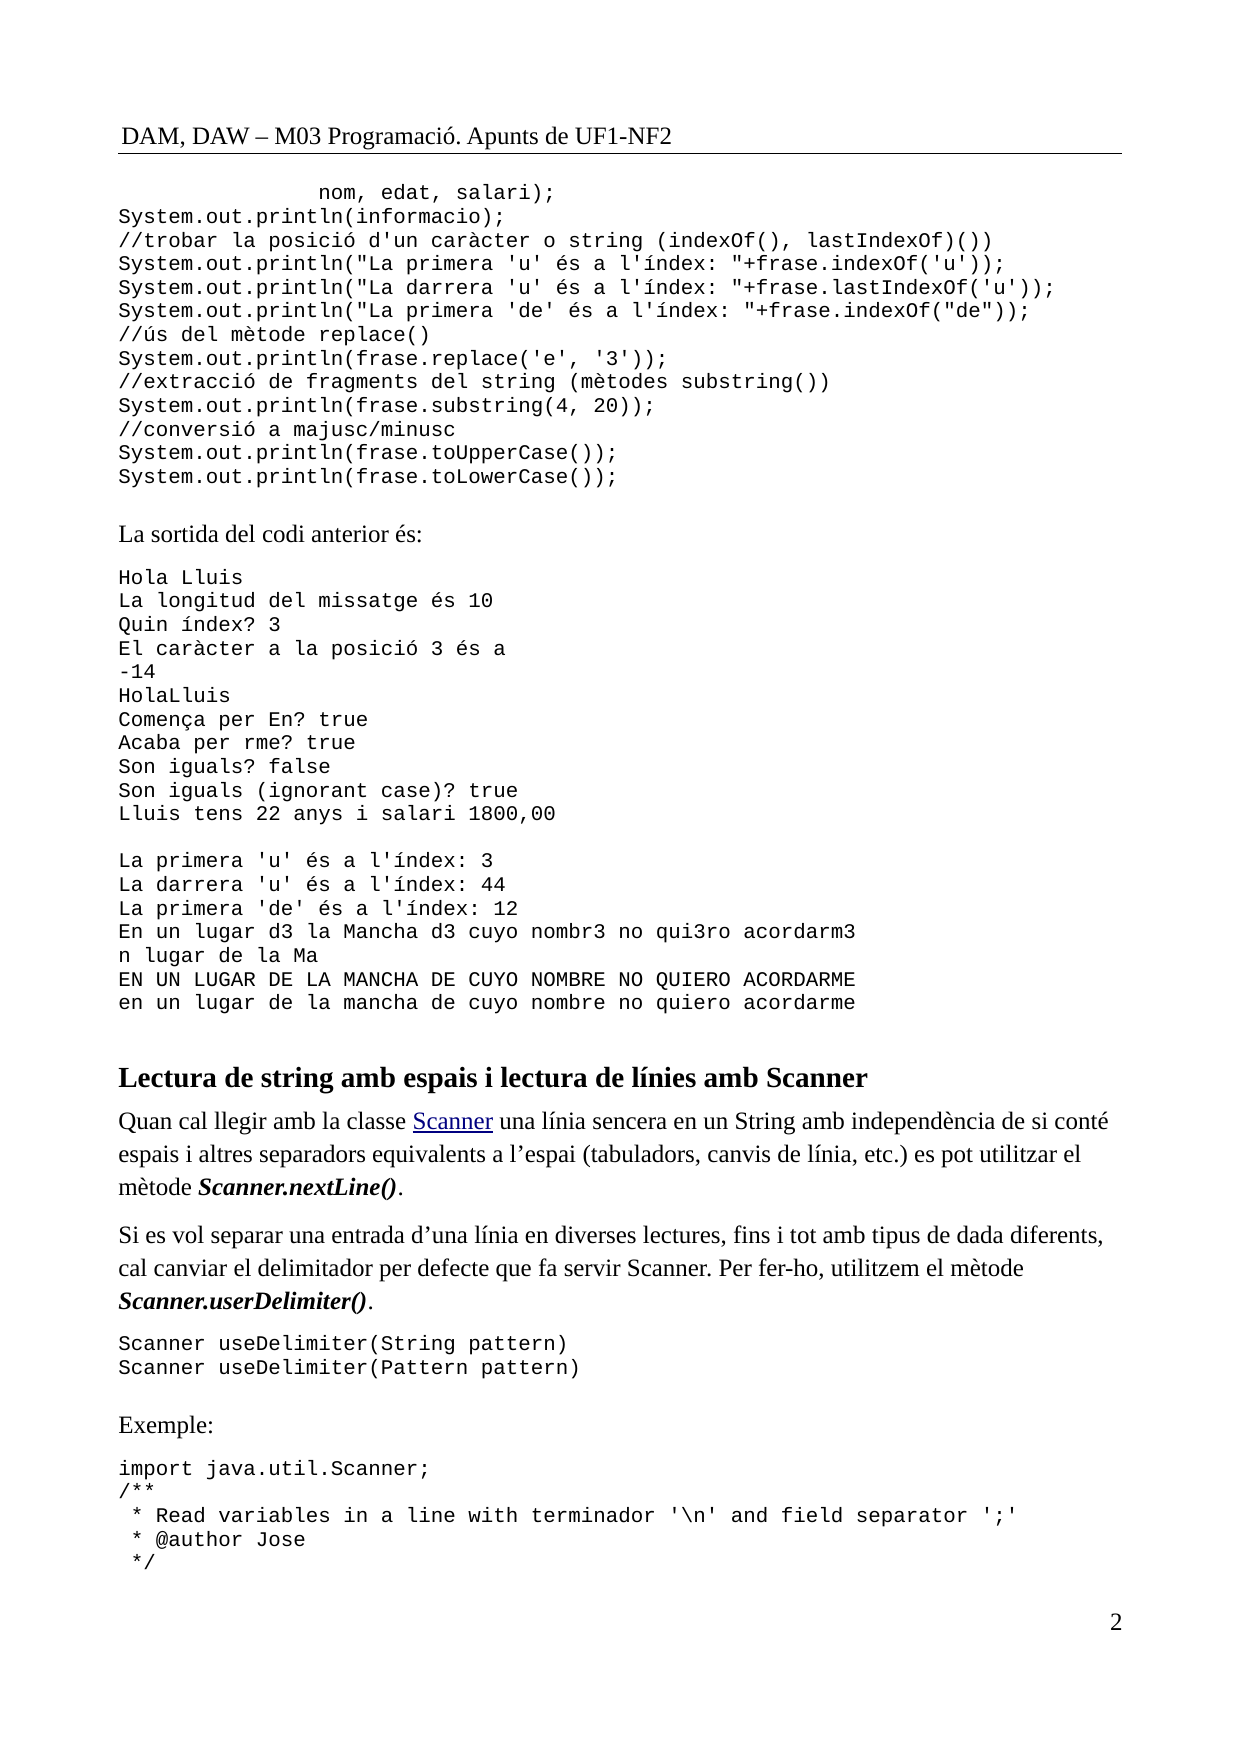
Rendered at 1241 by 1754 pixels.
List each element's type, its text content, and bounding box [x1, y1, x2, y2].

text System.out.println("La primera 'de' és a l'índex: "+frase.indexOf("de")); [118, 301, 1122, 324]
text /** [118, 1481, 1122, 1505]
text */ [118, 1552, 1122, 1576]
text System.out.println(frase.toLowerCase()); [118, 466, 1122, 490]
text Son iguals? false [118, 756, 1122, 779]
text El caràcter a la posició 3 és a [118, 638, 1122, 661]
text //trobar la posició d'un caràcter o string (indexOf(), lastIndexOf)()) [118, 229, 1122, 253]
text System.out.println(frase.substring(4, 20)); [118, 395, 1122, 419]
text //extracció de fragments del string (mètodes substring()) [118, 371, 1122, 395]
text //ús del mètode replace() [118, 324, 1122, 348]
text System.out.println(informacio); [118, 206, 1122, 229]
text -14 [118, 661, 1122, 685]
text * @author Jose [118, 1529, 1122, 1552]
text Son iguals (ignorant case)? true [118, 779, 1122, 803]
text La longitud del missatge és 10 [118, 590, 1122, 614]
text nom, edat, salari); [118, 182, 1122, 206]
text La darrera 'u' és a l'índex: 44 [118, 874, 1122, 898]
text Scanner useDelimiter(Pattern pattern) [118, 1357, 1122, 1381]
text System.out.println(frase.toUpperCase()); [118, 442, 1122, 466]
text en un lugar de la mancha de cuyo nombre no quiero acordarme [118, 992, 1122, 1016]
text La primera 'de' és a l'índex: 12 [118, 898, 1122, 921]
text La primera 'u' és a l'índex: 3 [118, 851, 1122, 874]
text System.out.println(frase.replace('e', '3')); [118, 348, 1122, 371]
text Quin índex? 3 [118, 614, 1122, 638]
text EN UN LUGAR DE LA MANCHA DE CUYO NOMBRE NO QUIERO ACORDARME [118, 969, 1122, 992]
text * Read variables in a line with terminador '\n' and field separator ';' [118, 1505, 1122, 1529]
text Hola Lluis [118, 567, 1122, 590]
text Si es vol separar una entrada d’una línia en diverses lectures, fins i tot amb tipus de dada diferents, cal canviar el delimitador per defecte que fa servir Scanner. Per fer-ho, utilitzem el mètode Scanner.userDelimiter(). [118, 1220, 1122, 1314]
text n lugar de la Ma [118, 945, 1122, 969]
text Acaba per rme? true [118, 732, 1122, 756]
text Lluis tens 22 anys i salari 1800,00 [118, 803, 1122, 827]
text System.out.println("La primera 'u' és a l'índex: "+frase.indexOf('u')); [118, 253, 1122, 277]
text Scanner useDelimiter(String pattern) [118, 1333, 1122, 1357]
text Quan cal llegir amb la classe Scanner una línia sencera en un String amb independència de si conté espais i altres separadors equivalents a l’espai (tabuladors, canvis de línia, etc.) es pot utilitzar el mètode Scanner.nextLine(). [118, 1106, 1122, 1201]
text HolaLluis [118, 685, 1122, 709]
subtitle Lectura de string amb espais i lectura de línies amb Scanner [118, 1060, 1122, 1094]
text Exemple: [118, 1410, 1122, 1439]
text En un lugar d3 la Mancha d3 cuyo nombr3 no qui3ro acordarm3 [118, 921, 1122, 945]
text La sortida del codi anterior és: [118, 519, 1122, 548]
text System.out.println("La darrera 'u' és a l'índex: "+frase.lastIndexOf('u')); [118, 277, 1122, 301]
text import java.util.Scanner; [118, 1458, 1122, 1481]
text Comença per En? true [118, 709, 1122, 732]
text //conversió a majusc/minusc [118, 419, 1122, 442]
